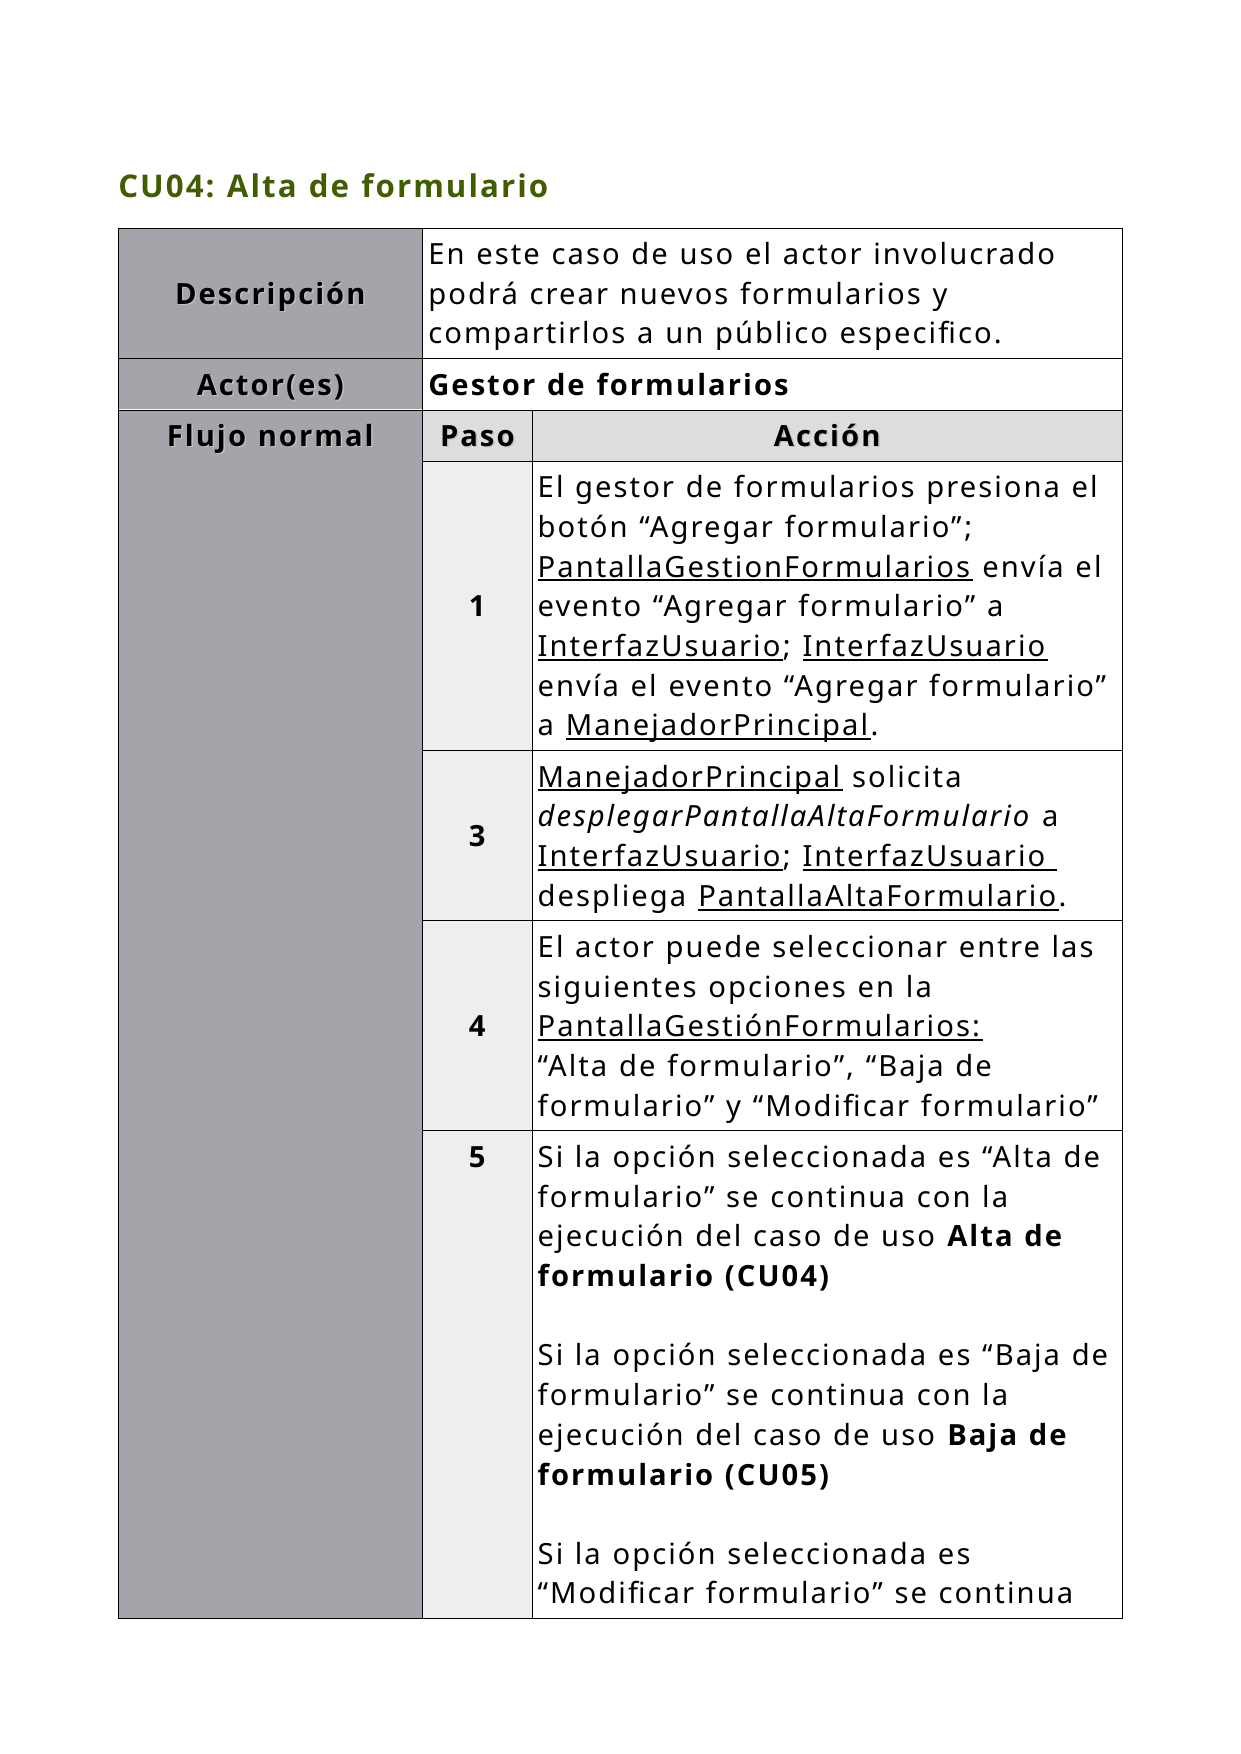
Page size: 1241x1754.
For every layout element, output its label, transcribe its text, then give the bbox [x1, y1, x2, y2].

table_cell Acción [533, 411, 1122, 461]
table_cell 4 [423, 921, 532, 1130]
table_cell El gestor de formularios presiona el botón “Agregar formulario”; PantallaGestionFormularios envía el evento “Agregar formulario” a InterfazUsuario; InterfazUsuario envía el evento “Agregar formulario” a ManejadorPrincipal. [533, 462, 1122, 750]
table_cell 1 [423, 462, 532, 750]
table_cell Paso [423, 411, 532, 461]
table_cell 3 [423, 751, 532, 920]
table_cell Gestor de formularios [423, 359, 1122, 409]
table_cell ManejadorPrincipal solicita desplegarPantallaAltaFormulario a InterfazUsuario; InterfazUsuario despliega PantallaAltaFormulario. [533, 751, 1122, 920]
table_cell Si la opción seleccionada es “Alta de formulario” se continua con la ejecución del caso de uso Alta de formulario (CU04) Si la opción seleccionada es “Baja de formulario” se continua con la ejecución del caso de uso Baja de formulario (CU05) Si la opción seleccionada es “Modificar formulario” se continua [533, 1131, 1122, 1618]
table_cell 5 [423, 1131, 532, 1618]
text CU04: Alta de formulario [118, 164, 1122, 206]
table_header Descripción [119, 229, 422, 358]
table_cell Flujo normal [119, 411, 422, 1618]
table_cell Actor(es) [119, 359, 422, 409]
table_header En este caso de uso el actor involucrado podrá crear nuevos formularios y compartirlos a un público especifico. [423, 229, 1122, 358]
table_cell El actor puede seleccionar entre las siguientes opciones en la PantallaGestiónFormularios: “Alta de formulario”, “Baja de formulario” y “Modificar formulario” [533, 921, 1122, 1130]
